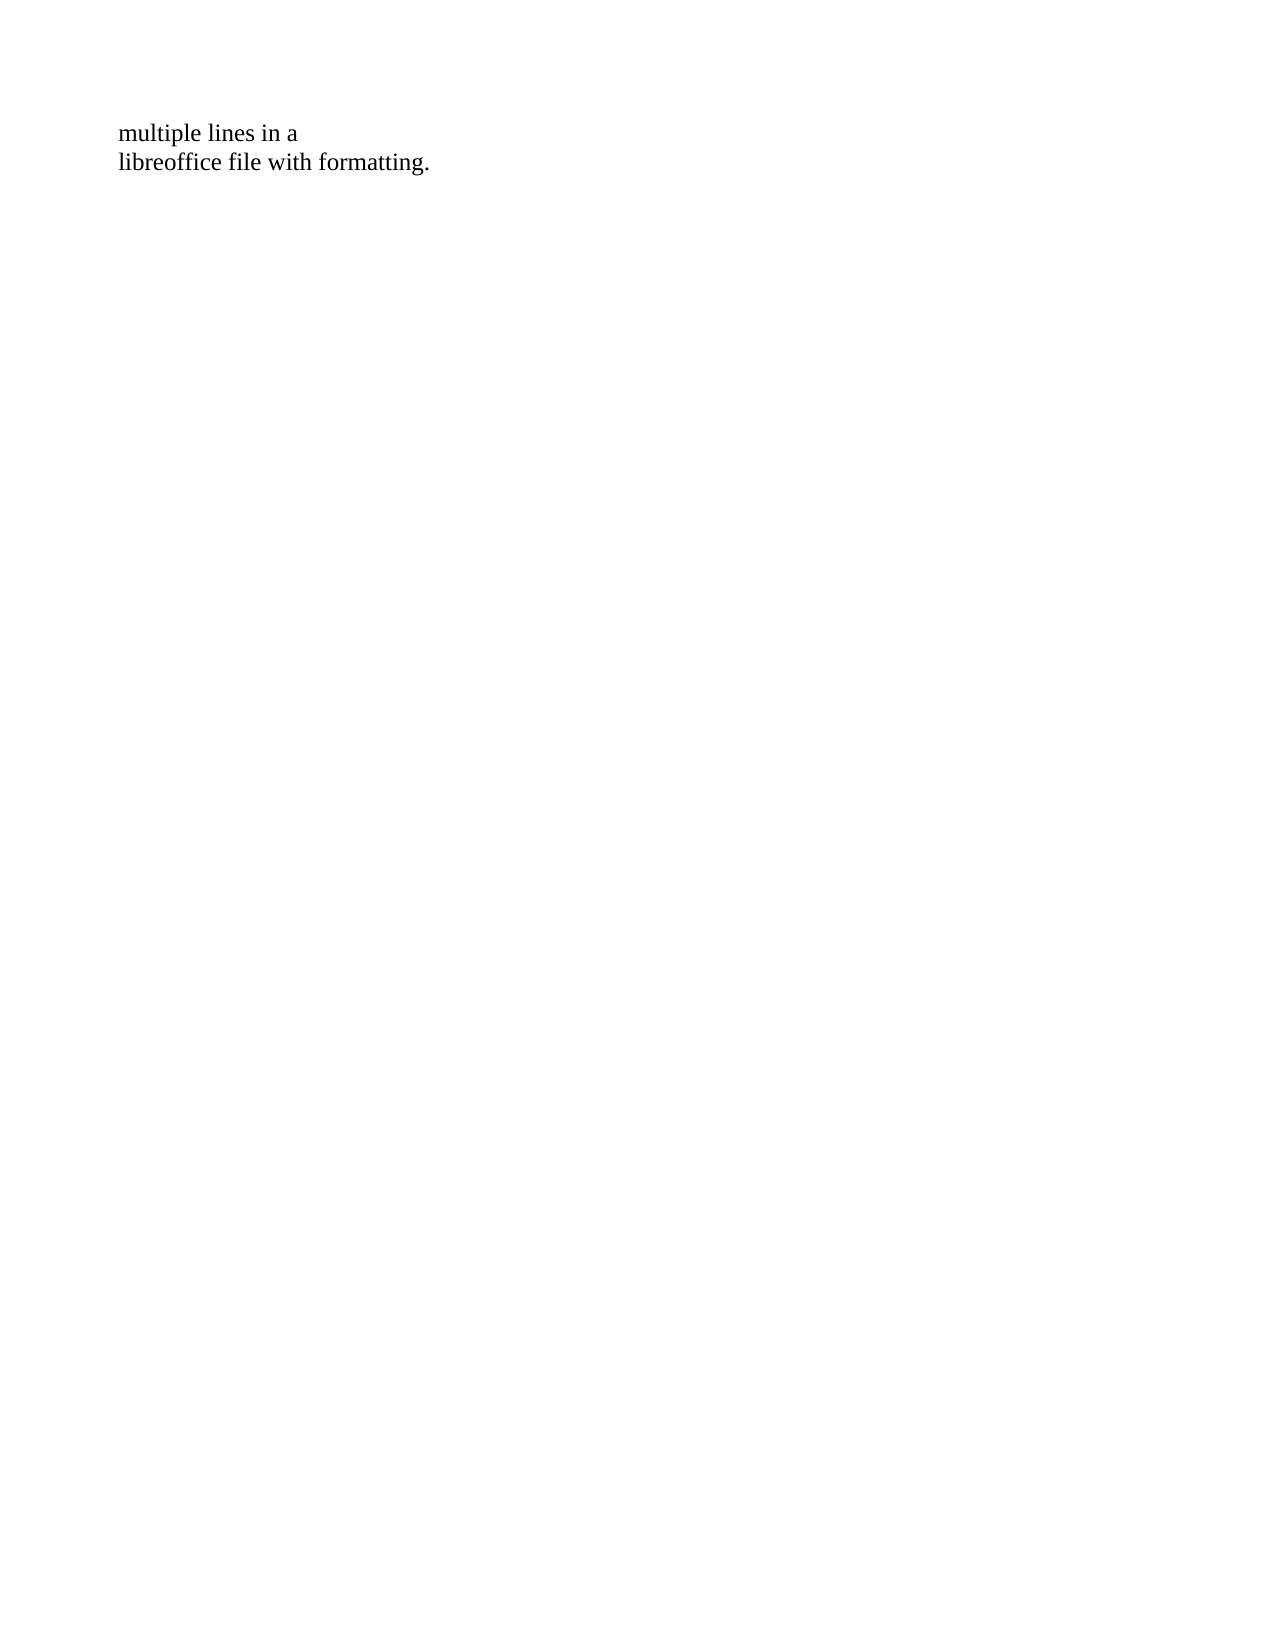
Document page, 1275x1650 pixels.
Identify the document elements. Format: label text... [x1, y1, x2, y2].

text libreoffice file with formatting. [118, 147, 1157, 176]
text multiple lines in a [118, 118, 1157, 147]
